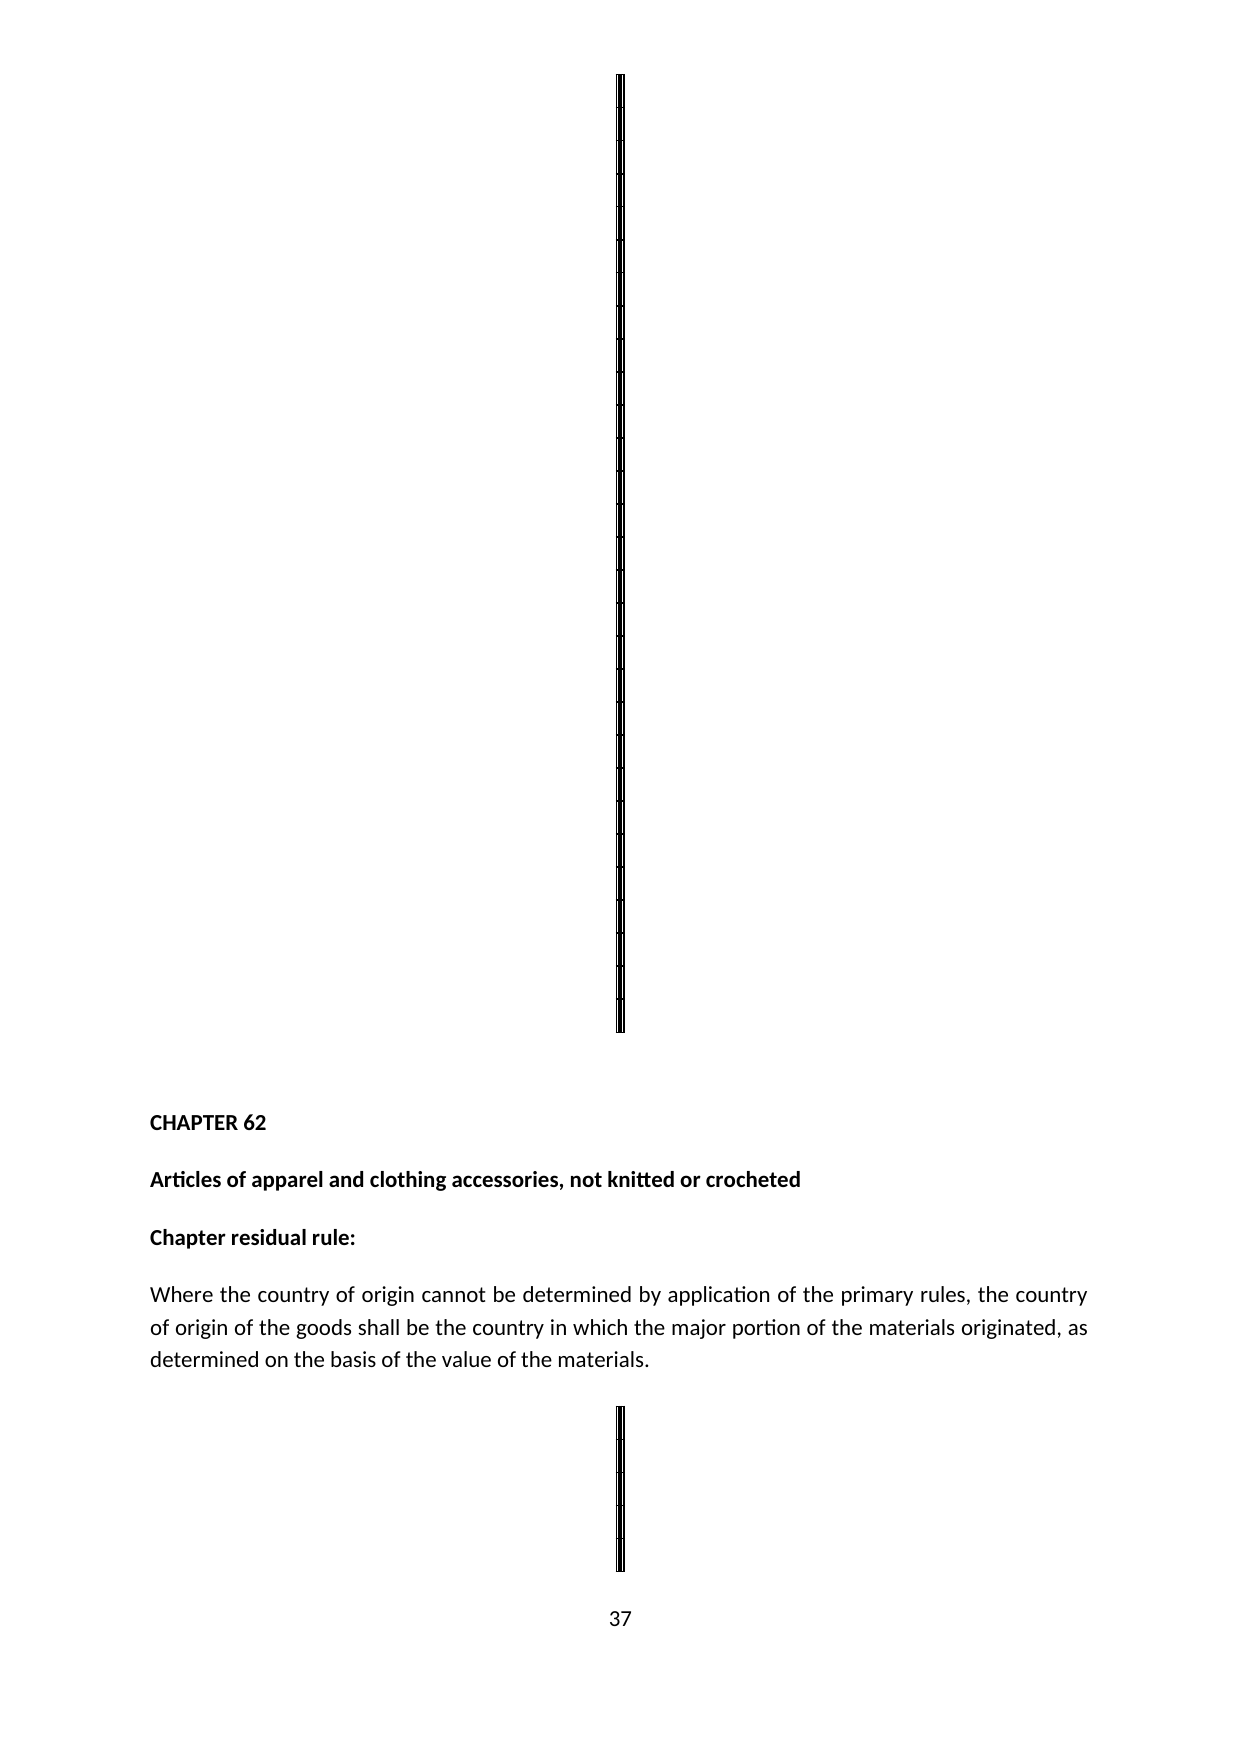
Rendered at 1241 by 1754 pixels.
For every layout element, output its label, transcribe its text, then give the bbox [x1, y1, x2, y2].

title CHAPTER 62 [150, 1103, 1090, 1136]
title Articles of apparel and clothing accessories, not knitted or crocheted [150, 1161, 1090, 1193]
text Where the country of origin cannot be determined by application of the primary rules, the country of origin of the goods shall be the country in which the major portion of the materials originated, as determined on the basis of the value of the materials. [150, 1276, 1090, 1373]
title Chapter residual rule: [150, 1218, 1090, 1251]
